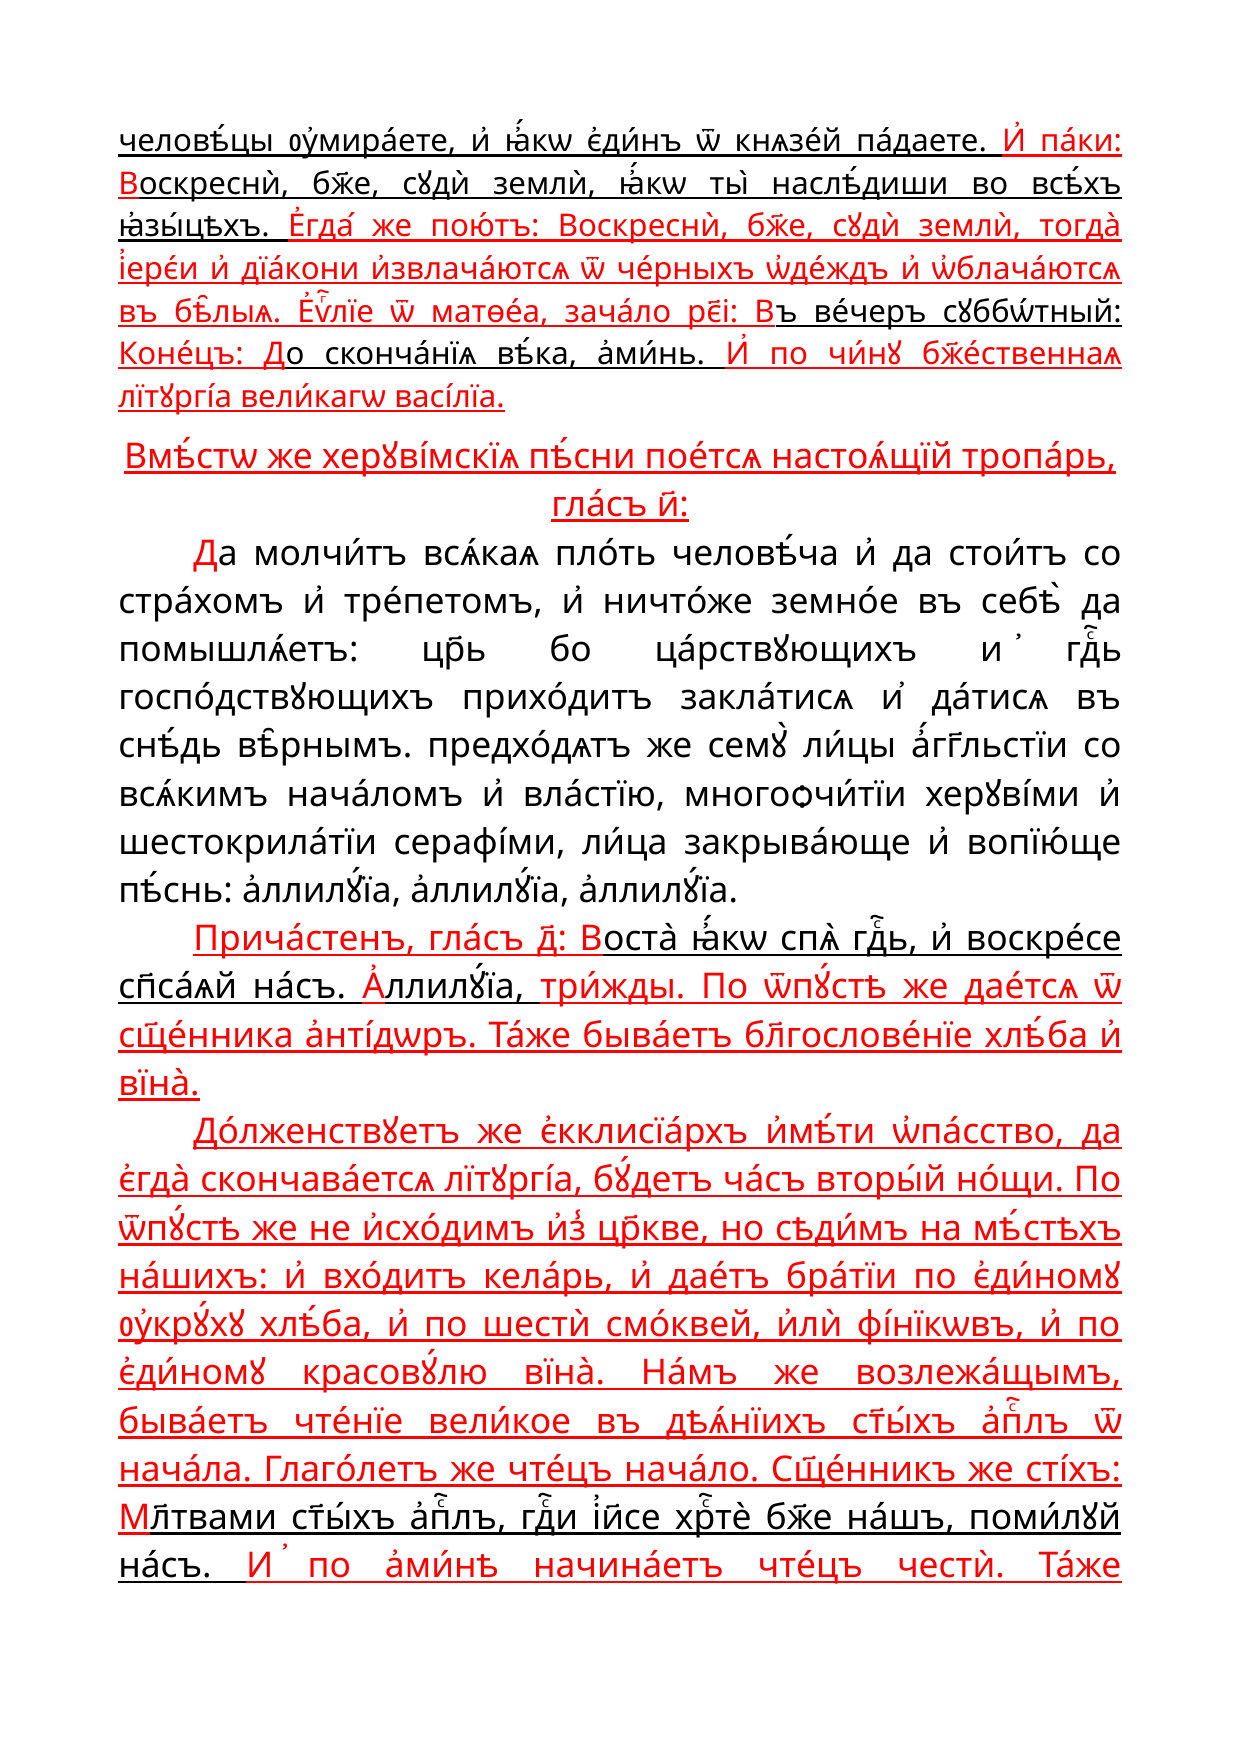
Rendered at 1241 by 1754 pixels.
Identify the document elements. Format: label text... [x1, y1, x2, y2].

text на́шихъ: и҆ вхо́дитъ кела́рь, и҆ дае́тъ бра́тїи по є҆ди́номꙋ [118, 1246, 1122, 1291]
text Да молчи́тъ всѧ́каѧ пло́ть человѣ́ча и҆ да стои́тъ со стра́хомъ и҆ тре́петомъ, и҆ ничто́же земно́е въ себѣ̀ да помышлѧ́етъ: цр҃ь бо ца́рствꙋющихъ и҆ гдⷭ҇ь госпо́дствꙋющихъ прихо́дитъ закла́тисѧ и҆ да́тисѧ въ снѣ́дь вѣ̑рнымъ. предхо́дѧтъ же семꙋ̀ ли́цы а҆́гг҃льстїи со всѧ́кимъ нача́ломъ и҆ вла́стїю, многоѻчи́тїи херꙋві́ми и҆ шестокрила́тїи серафі́ми, ли́ца закрыва́юще и҆ вопїю́ще пѣ́снь: а҆ллилꙋ́їа, а҆ллилꙋ́їа, а҆ллилꙋ́їа. [118, 527, 1122, 913]
text ᲂу҆крꙋ́хꙋ хлѣ́ба, и҆ по шестѝ смо́квей, и҆лѝ фі́нїкѡвъ, и҆ по [118, 1294, 1122, 1339]
text лїтꙋргі́а вели́кагѡ васі́лїа. [118, 369, 1122, 416]
text вїна̀. [118, 1053, 1122, 1106]
text быва́етъ чте́нїе вели́кое въ дѣѧ́нїихъ ст҃ы́хъ а҆пⷭ҇лъ ѿ [118, 1390, 1122, 1436]
text нача́ла. Глаго́летъ же чте́цъ нача́ло. Сщ҃е́нникъ же сті́хъ: [118, 1439, 1122, 1484]
text Коне́цъ: До сконча́нїѧ вѣ́ка, а҆ми́нь. И҆ по чи́нꙋ бж҃е́ственнаѧ [118, 326, 1122, 367]
text Воскреснѝ, бж҃е, сꙋдѝ землѝ, ꙗ҆́кѡ ты̀ наслѣ́диши во всѣ́хъ [118, 157, 1122, 197]
text Вмѣ́стѡ же херꙋві́мскїѧ пѣ́сни пое́тсѧ настоѧ́щїй тропа́рь, гла́съ и҃: [118, 431, 1122, 527]
text Прича́стенъ, гла́съ д҃: Воста̀ ꙗ҆́кѡ спѧ̀ гдⷭ҇ь, и҆ воскре́се сп҃са́ѧй на́съ. А҆ллилꙋ́їа, три́жды. По ѿпꙋ́стѣ же дае́тсѧ ѿ [118, 913, 1122, 1002]
text і҆ерє́и и҆ дїа́кони и҆звлача́ютсѧ ѿ че́рныхъ ѡ҆де́ждъ и҆ ѡ҆блача́ютсѧ [118, 242, 1122, 282]
text ѿпꙋ́стѣ же не и҆схо́димъ и҆з̾ цр҃кве, но сѣди́мъ на мѣ́стѣхъ [118, 1197, 1122, 1243]
text въ бѣ̑лыѧ. Е҆ѵⷢ҇лїе ѿ матѳе́а, зача́ло рє҃і: Въ ве́черъ сꙋббѡ́тный: [118, 284, 1122, 325]
text ꙗ҆зы́цѣхъ. Е҆гда́ же пою́тъ: Воскреснѝ, бж҃е, сꙋдѝ землѝ, тогда̀ [118, 199, 1122, 239]
text До́лженствꙋетъ же є҆кклисїа́рхъ и҆мѣ́ти ѡ҆па́сство, да є҆гда̀ скончава́етсѧ лїтꙋргі́а, бꙋ́детъ ча́съ вторы́й но́щи. По [118, 1106, 1122, 1195]
text є҆ди́номꙋ красовꙋ́лю вїна̀. На́мъ же возлежа́щымъ, [118, 1342, 1122, 1388]
text человѣ́цы ᲂу҆мира́ете, и҆ ꙗ҆́кѡ є҆ди́нъ ѿ кнѧзе́й па́даете. И҆ па́ки: [118, 118, 1122, 154]
text Мл҃твами ст҃ы́хъ а҆пⷭ҇лъ, гдⷭ҇и і҆и҃се хрⷭ҇тѐ бж҃е на́шъ, поми́лꙋй на́съ. и҆ по а҆ми́нѣ начина́етъ чте́цъ честѝ. Та́же [118, 1487, 1122, 1581]
text сщ҃е́нника а҆нті́дѡръ. Та́же быва́етъ бл҃гослове́нїе хлѣ́ба и҆ [118, 1004, 1122, 1050]
